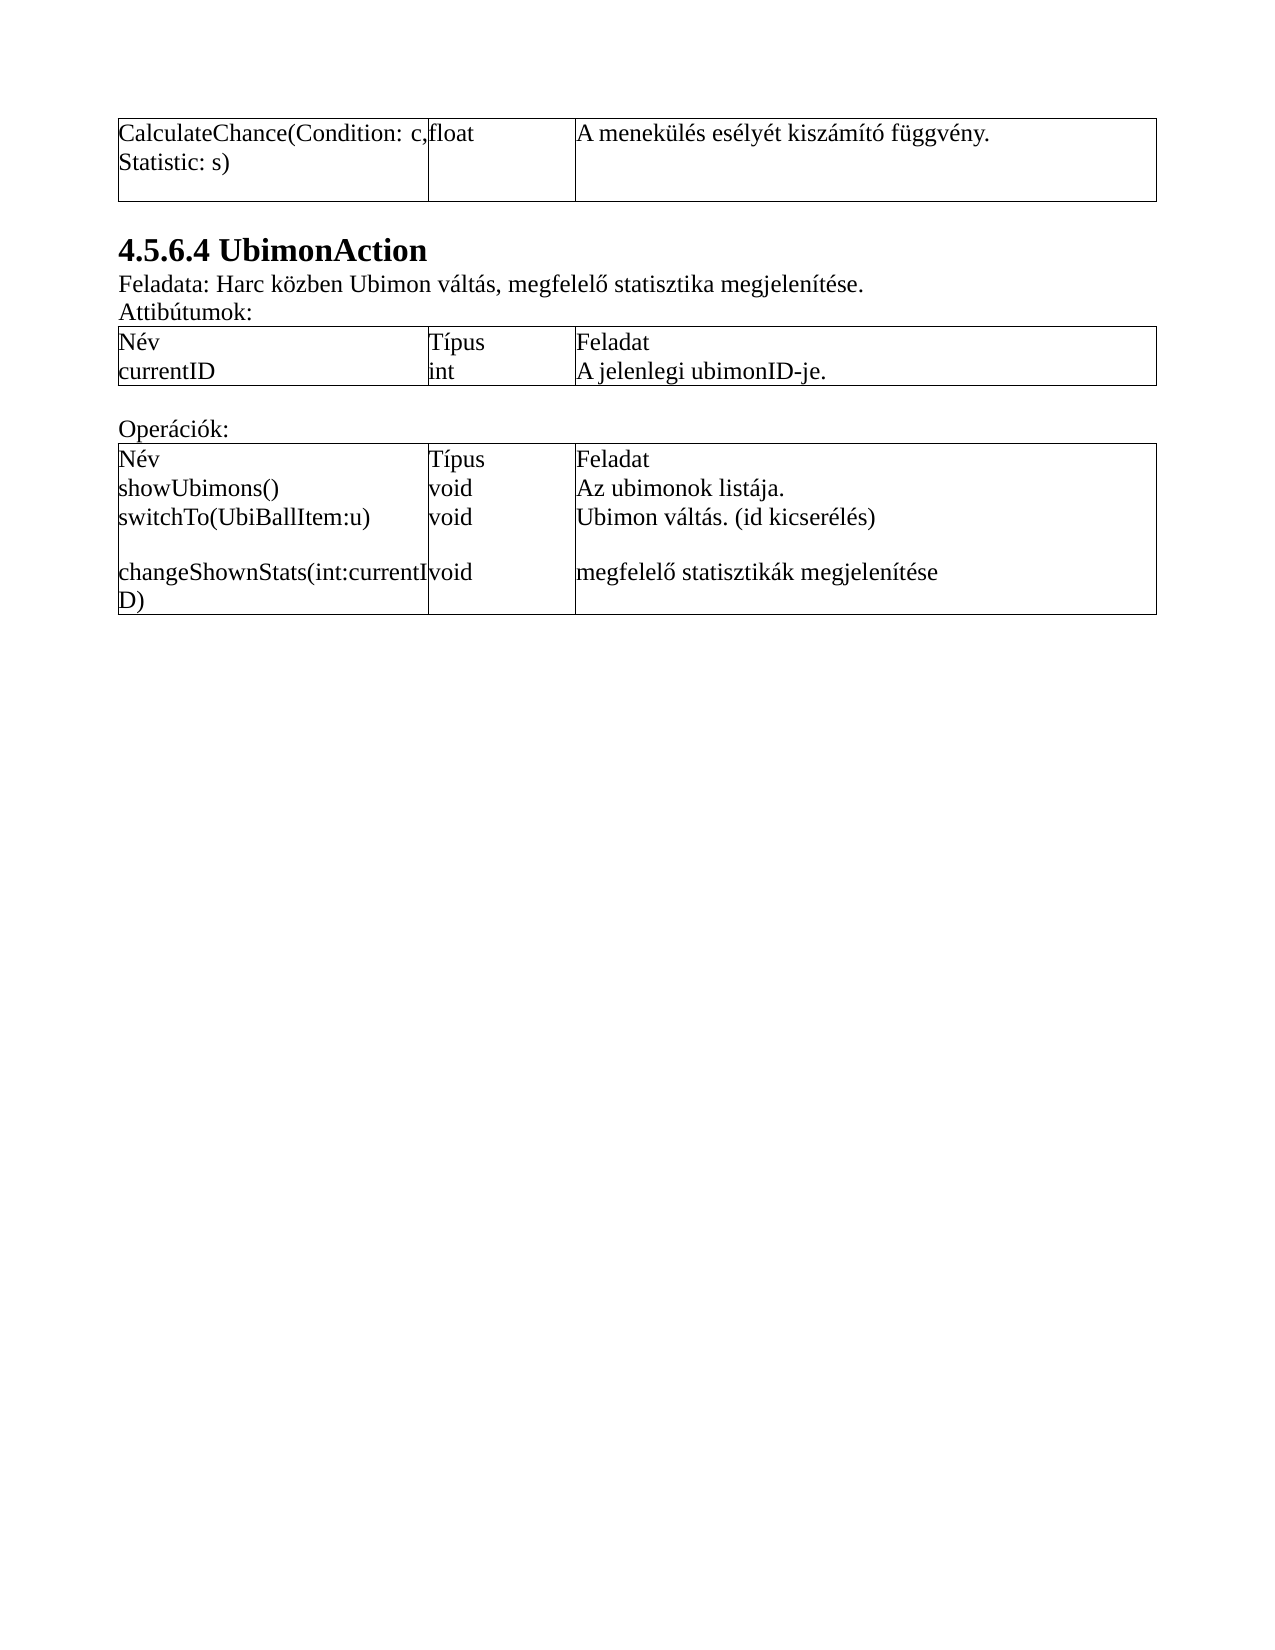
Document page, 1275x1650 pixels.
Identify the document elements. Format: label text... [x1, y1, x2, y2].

table_cell A jelenlegi ubimonID-je. [576, 356, 1156, 385]
table_header Feladat [576, 444, 1156, 473]
text Attibútumok: [118, 297, 1157, 326]
table_cell void [429, 473, 575, 502]
table_cell Az ubimonok listája. [576, 473, 1156, 502]
table_cell megfelelő statisztikák megjelenítése [576, 557, 1156, 614]
table_cell changeShownStats(int:currentID) [119, 557, 428, 614]
table_cell Ubimon váltás. (id kicserélés) [576, 502, 1156, 557]
table_header Név [119, 327, 428, 356]
table_cell void [429, 502, 575, 557]
table_cell A menekülés esélyét kiszámító függvény. [576, 119, 1156, 201]
table_cell currentID [119, 356, 428, 385]
text 4.5.6.4 UbimonAction [118, 230, 1157, 269]
table_cell int [429, 356, 575, 385]
table_cell showUbimons() [119, 473, 428, 502]
text Operációk: [118, 414, 1157, 443]
table_header Típus [429, 444, 575, 473]
table_cell CalculateChance(Condition: c, Statistic: s) [119, 119, 428, 201]
table_header Feladat [576, 327, 1156, 356]
text Feladata: Harc közben Ubimon váltás, megfelelő statisztika megjelenítése. [118, 269, 1157, 297]
table_header Típus [429, 327, 575, 356]
table_cell switchTo(UbiBallItem:u) [119, 502, 428, 557]
table_cell void [429, 557, 575, 614]
table_cell float [429, 119, 575, 201]
table_header Név [119, 444, 428, 473]
